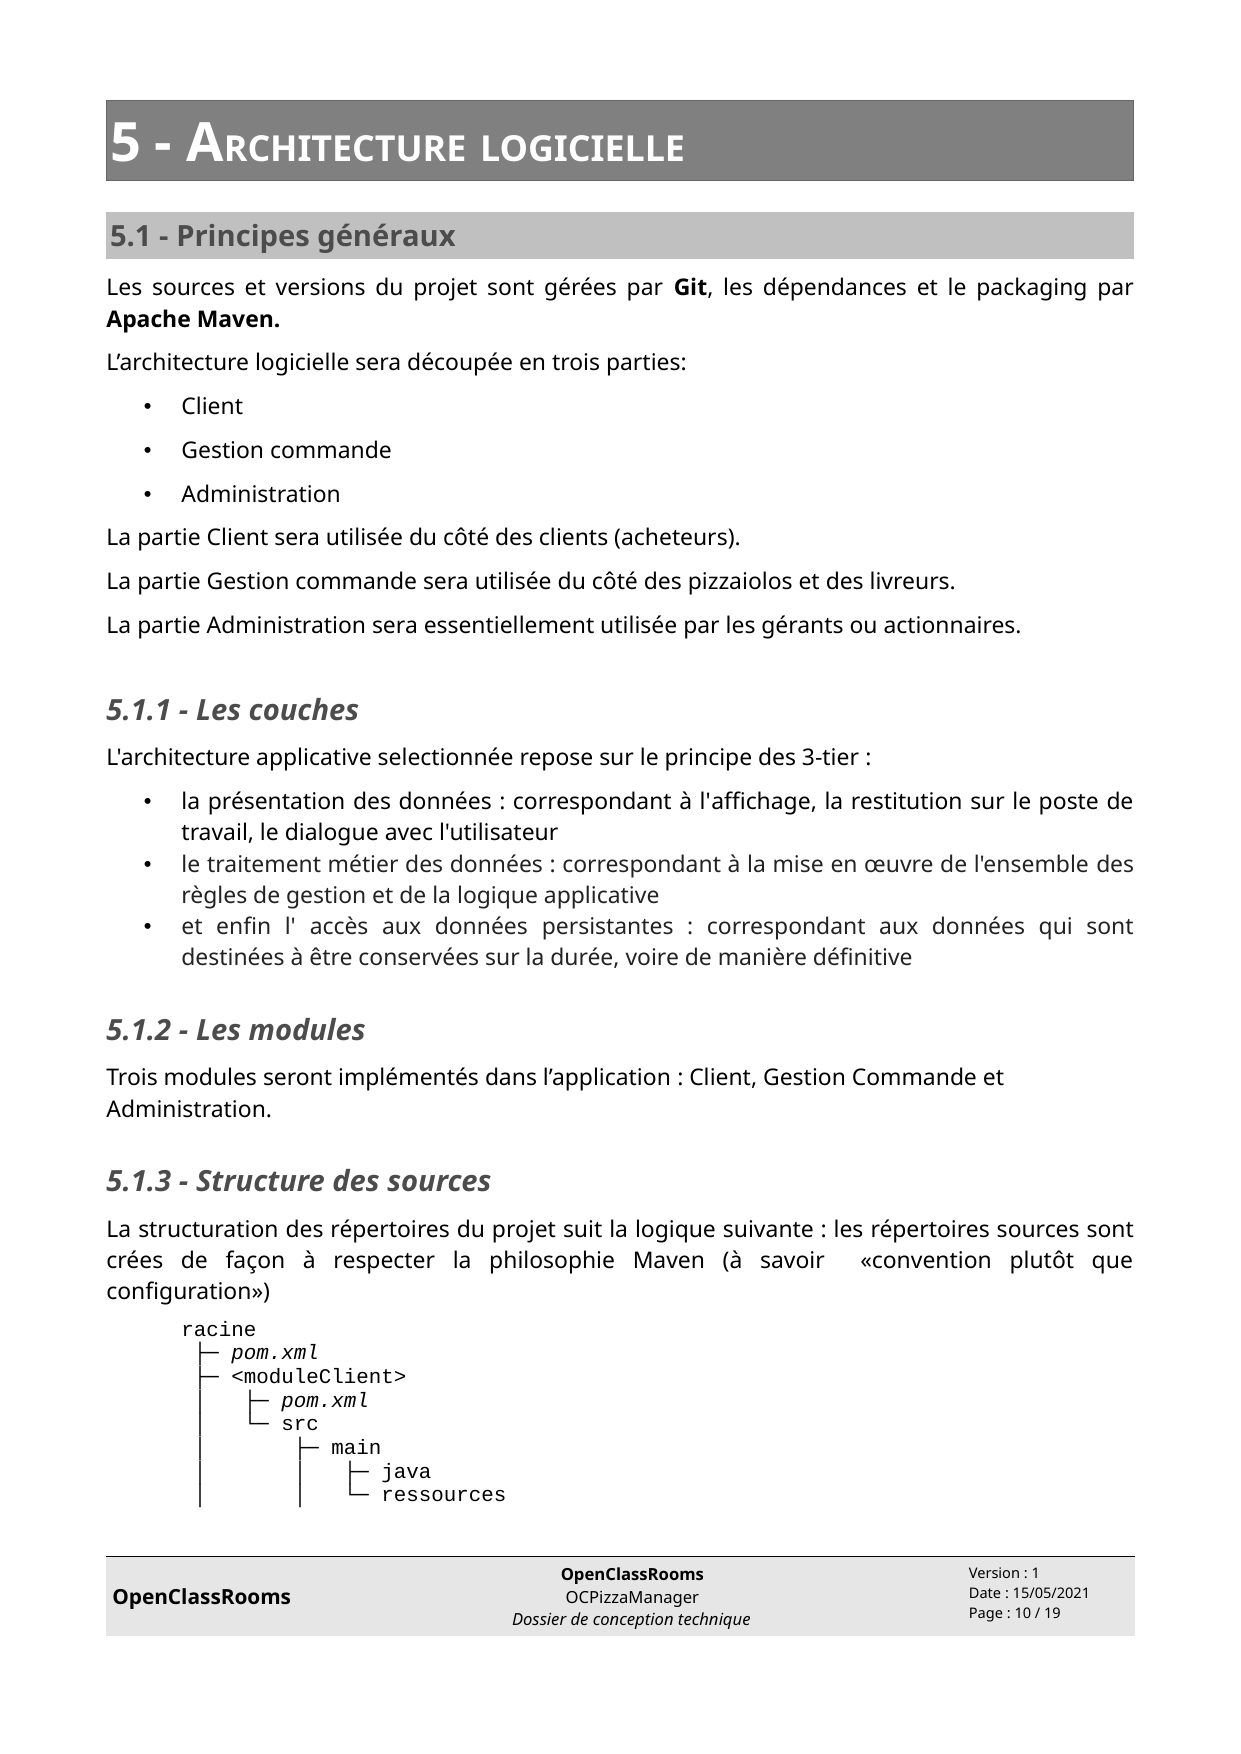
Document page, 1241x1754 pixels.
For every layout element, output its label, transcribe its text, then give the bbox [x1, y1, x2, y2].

subtitle Principes généraux [107, 213, 1133, 258]
text Trois modules seront implémentés dans l’application : Client, Gestion Commande et Administration. [106, 1061, 1134, 1124]
text L'architecture applicative selectionnée repose sur le principe des 3-tier : [106, 741, 1134, 772]
list le traitement métier des données : correspondant à la mise en œuvre de l'ensemble des règles de gestion et de la logique applicative [144, 847, 1134, 910]
list Gestion commande [144, 434, 1134, 465]
text La partie Client sera utilisée du côté des clients (acheteurs). [106, 521, 1134, 552]
list Administration [144, 477, 1134, 509]
text La partie Administration sera essentiellement utilisée par les gérants ou actionnaires. [106, 609, 1134, 640]
text L’architecture logicielle sera découpée en trois parties: [106, 346, 1134, 377]
list et enfin l' accès aux données persistantes : correspondant aux données qui sont destinées à être conservées sur la durée, voire de manière définitive [144, 910, 1134, 972]
list Client [144, 390, 1134, 421]
text La structuration des répertoires du projet suit la logique suivante : les répertoires sources sont crées de façon à respecter la philosophie Maven (à savoir «convention plutôt que configuration») [106, 1212, 1134, 1306]
subtitle Les couches [106, 689, 1134, 729]
text La partie Gestion commande sera utilisée du côté des pizzaiolos et des livreurs. [106, 565, 1134, 596]
list la présentation des données : correspondant à l'affichage, la restitution sur le poste de travail, le dialogue avec l'utilisateur [144, 785, 1134, 847]
subtitle Structure des sources [106, 1160, 1134, 1200]
subtitle Les modules [106, 1009, 1134, 1049]
list racine ├─ pom.xml ├─ <moduleClient> │ ├─ pom.xml │ └─ src │ ├─ main │ │ ├─ java │ │ └─ ressources [144, 1319, 1134, 1508]
text Les sources et versions du projet sont gérées par Git, les dépendances et le packaging par Apache Maven. [106, 271, 1134, 334]
subtitle Architecture logicielle [107, 101, 1133, 180]
